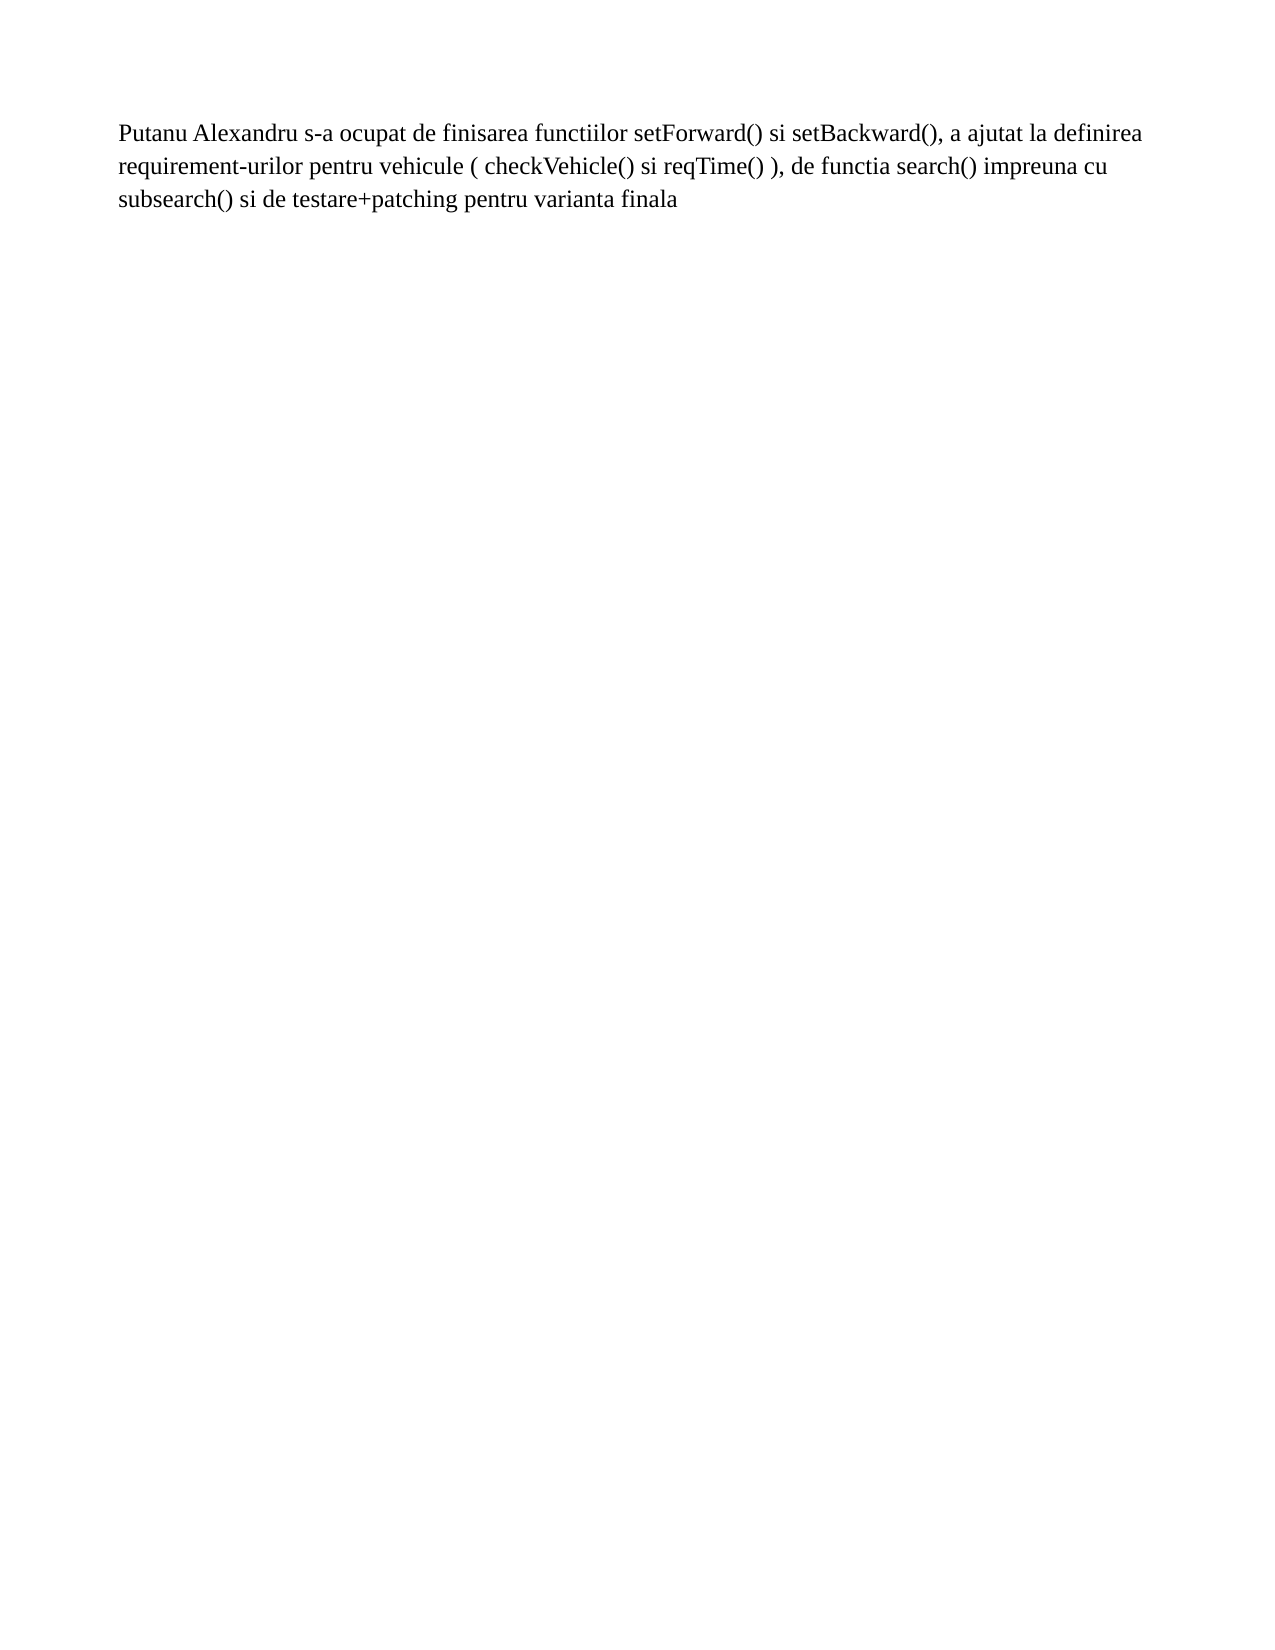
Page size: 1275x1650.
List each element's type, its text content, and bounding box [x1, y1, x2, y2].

text Putanu Alexandru s-a ocupat de finisarea functiilor setForward() si setBackward(), a ajutat la definirea requirement-urilor pentru vehicule ( checkVehicle() si reqTime() ), de functia search() impreuna cu subsearch() si de testare+patching pentru varianta finala [118, 118, 1157, 213]
